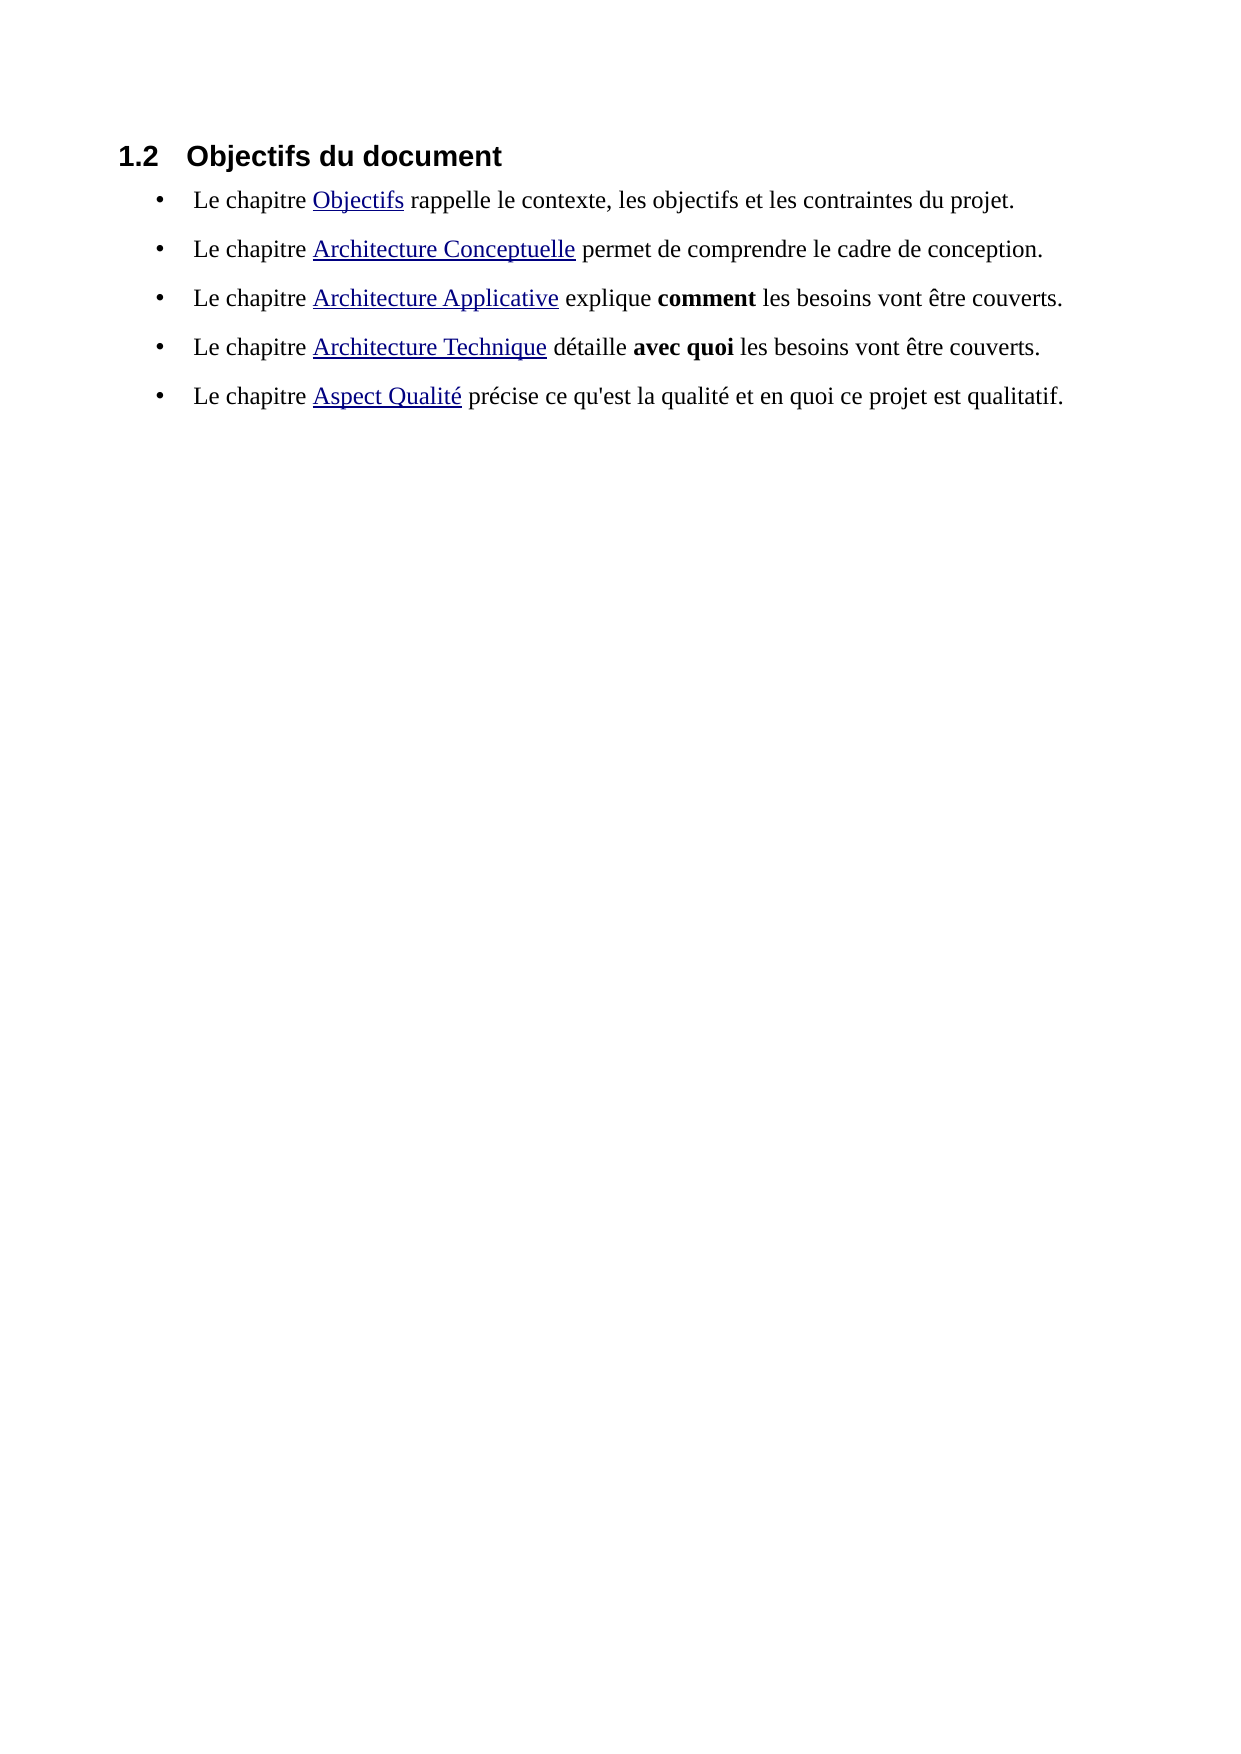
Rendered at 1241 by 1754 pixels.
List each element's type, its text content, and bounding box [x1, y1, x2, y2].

list Le chapitre Objectifs rappelle le contexte, les objectifs et les contraintes du projet. [156, 185, 1122, 214]
list Le chapitre Architecture Applicative explique comment les besoins vont être couverts. [156, 283, 1122, 312]
list Le chapitre Architecture Technique détaille avec quoi les besoins vont être couverts. [156, 332, 1122, 361]
list Le chapitre Aspect Qualité précise ce qu'est la qualité et en quoi ce projet est qualitatif. [156, 381, 1122, 410]
subtitle Objectifs du document [118, 139, 1122, 172]
list Le chapitre Architecture Conceptuelle permet de comprendre le cadre de conception. [156, 234, 1122, 263]
